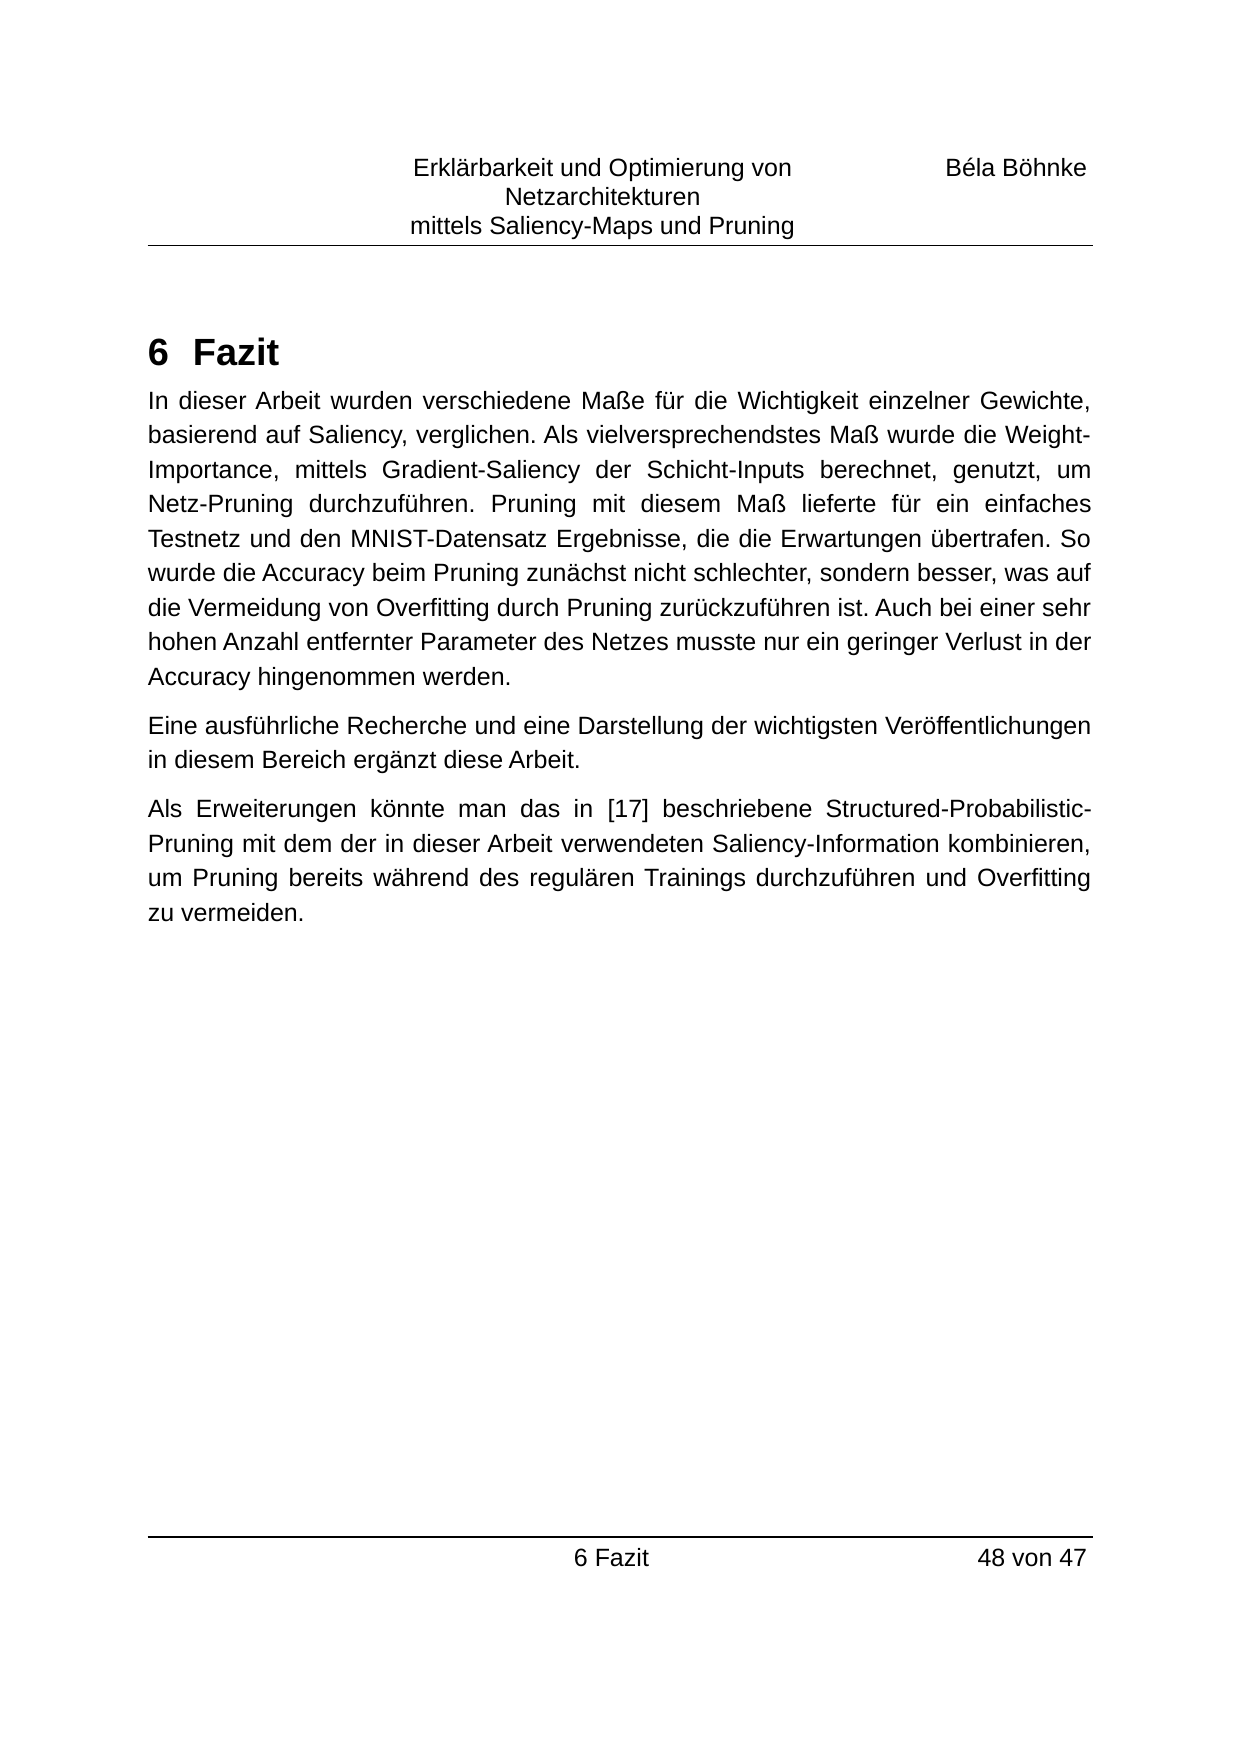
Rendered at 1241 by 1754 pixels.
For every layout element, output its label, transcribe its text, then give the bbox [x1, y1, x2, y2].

subtitle Fazit [148, 329, 1093, 373]
text In dieser Arbeit wurden verschiedene Maße für die Wichtigkeit einzelner Gewichte, basierend auf Saliency, verglichen. Als vielversprechendstes Maß wurde die Weight-Importance, mittels Gradient-Saliency der Schicht-Inputs berechnet, genutzt, um Netz-Pruning durchzuführen. Pruning mit diesem Maß lieferte für ein einfaches Testnetz und den MNIST-Datensatz Ergebnisse, die die Erwartungen übertrafen. So wurde die Accuracy beim Pruning zunächst nicht schlechter, sondern besser, was auf die Vermeidung von Overfitting durch Pruning zurückzuführen ist. Auch bei einer sehr hohen Anzahl entfernter Parameter des Netzes musste nur ein geringer Verlust in der Accuracy hingenommen werden. [148, 386, 1093, 690]
text Eine ausführliche Recherche und eine Darstellung der wichtigsten Veröffentlichungen in diesem Bereich ergänzt diese Arbeit. [148, 711, 1093, 774]
text Als Erweiterungen könnte man das in [17] beschriebene Structured-Probabilistic-Pruning mit dem der in dieser Arbeit verwendeten Saliency-Information kombinieren, um Pruning bereits während des regulären Trainings durchzuführen und Overfitting zu vermeiden. [148, 794, 1093, 926]
